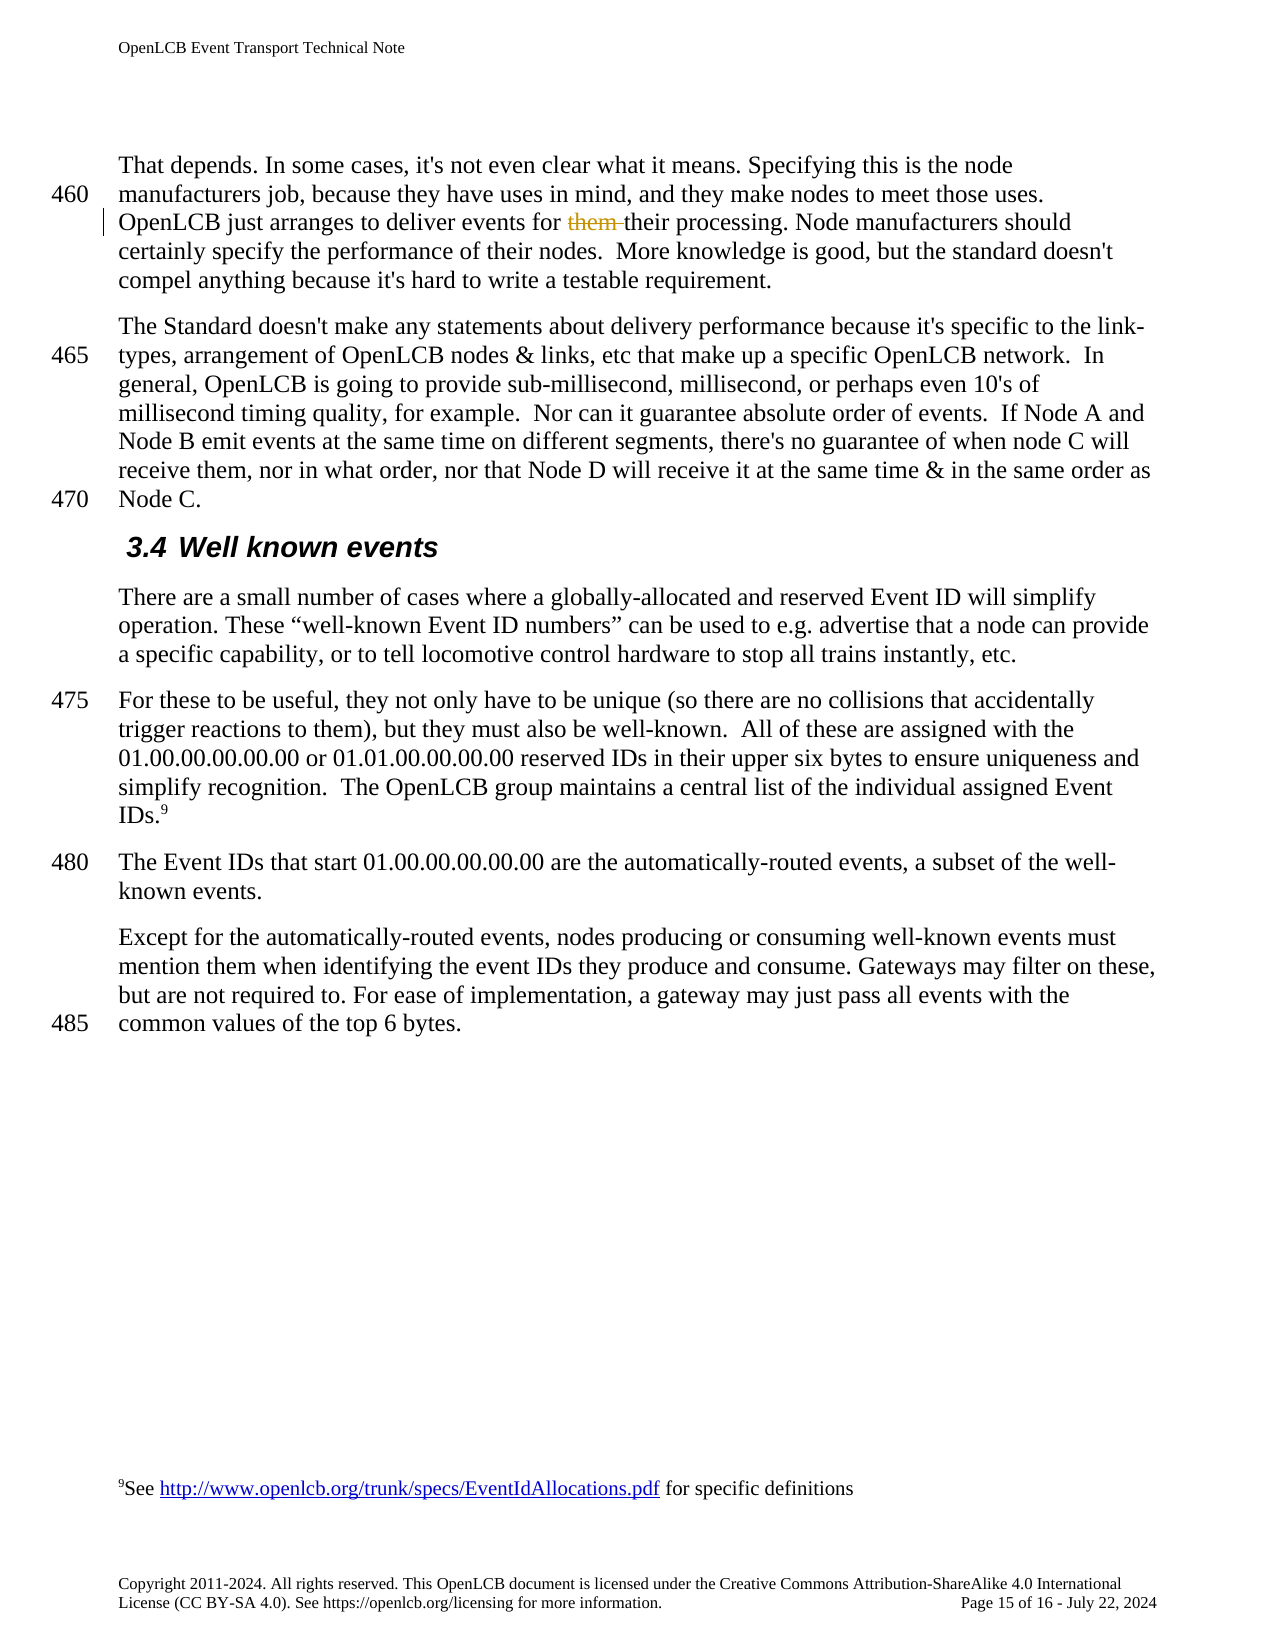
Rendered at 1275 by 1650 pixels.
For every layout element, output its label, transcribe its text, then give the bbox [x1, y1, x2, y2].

text There are a small number of cases where a globally-allocated and reserved Event ID will simplify operation. These “well-known Event ID numbers” can be used to e.g. advertise that a node can provide a specific capability, or to tell locomotive control hardware to stop all trains instantly, etc. [118, 582, 1157, 668]
text Except for the automatically-routed events, nodes producing or consuming well-known events must mention them when identifying the event IDs they produce and consume. Gateways may filter on these, but are not required to. For ease of implementation, a gateway may just pass all events with the common values of the top 6 bytes. [118, 922, 1157, 1037]
text The Standard doesn't make any statements about delivery performance because it's specific to the link-types, arrangement of OpenLCB nodes & links, etc that make up a specific OpenLCB network. In general, OpenLCB is going to provide sub-millisecond, millisecond, or perhaps even 10's of millisecond timing quality, for example. Nor can it guarantee absolute order of events. If Node A and Node B emit events at the same time on different segments, there's no guarantee of when node C will receive them, nor in what order, nor that Node D will receive it at the same time & in the same order as Node C. [118, 311, 1157, 513]
text See http://www.openlcb.org/trunk/specs/EventIdAllocations.pdf for specific definitions [118, 1476, 1157, 1500]
text The Event IDs that start 01.00.00.00.00.00 are the automatically-routed events, a subset of the well-known events. [118, 847, 1157, 904]
text That depends. In some cases, it's not even clear what it means. Specifying this is the node manufacturers job, because they have uses in mind, and they make nodes to meet those uses. OpenLCB just arranges to deliver events for their processing. Node manufacturers should certainly specify the performance of their nodes. More knowledge is good, but the standard doesn't compel anything because it's hard to write a testable requirement. [118, 150, 1157, 294]
subtitle Well known events [118, 530, 1157, 564]
text For these to be useful, they not only have to be unique (so there are no collisions that accidentally trigger reactions to them), but they must also be well-known. All of these are assigned with the 01.00.00.00.00.00 or 01.01.00.00.00.00 reserved IDs in their upper six bytes to ensure uniqueness and simplify recognition. The OpenLCB group maintains a central list of the individual assigned Event IDs. [118, 686, 1157, 829]
